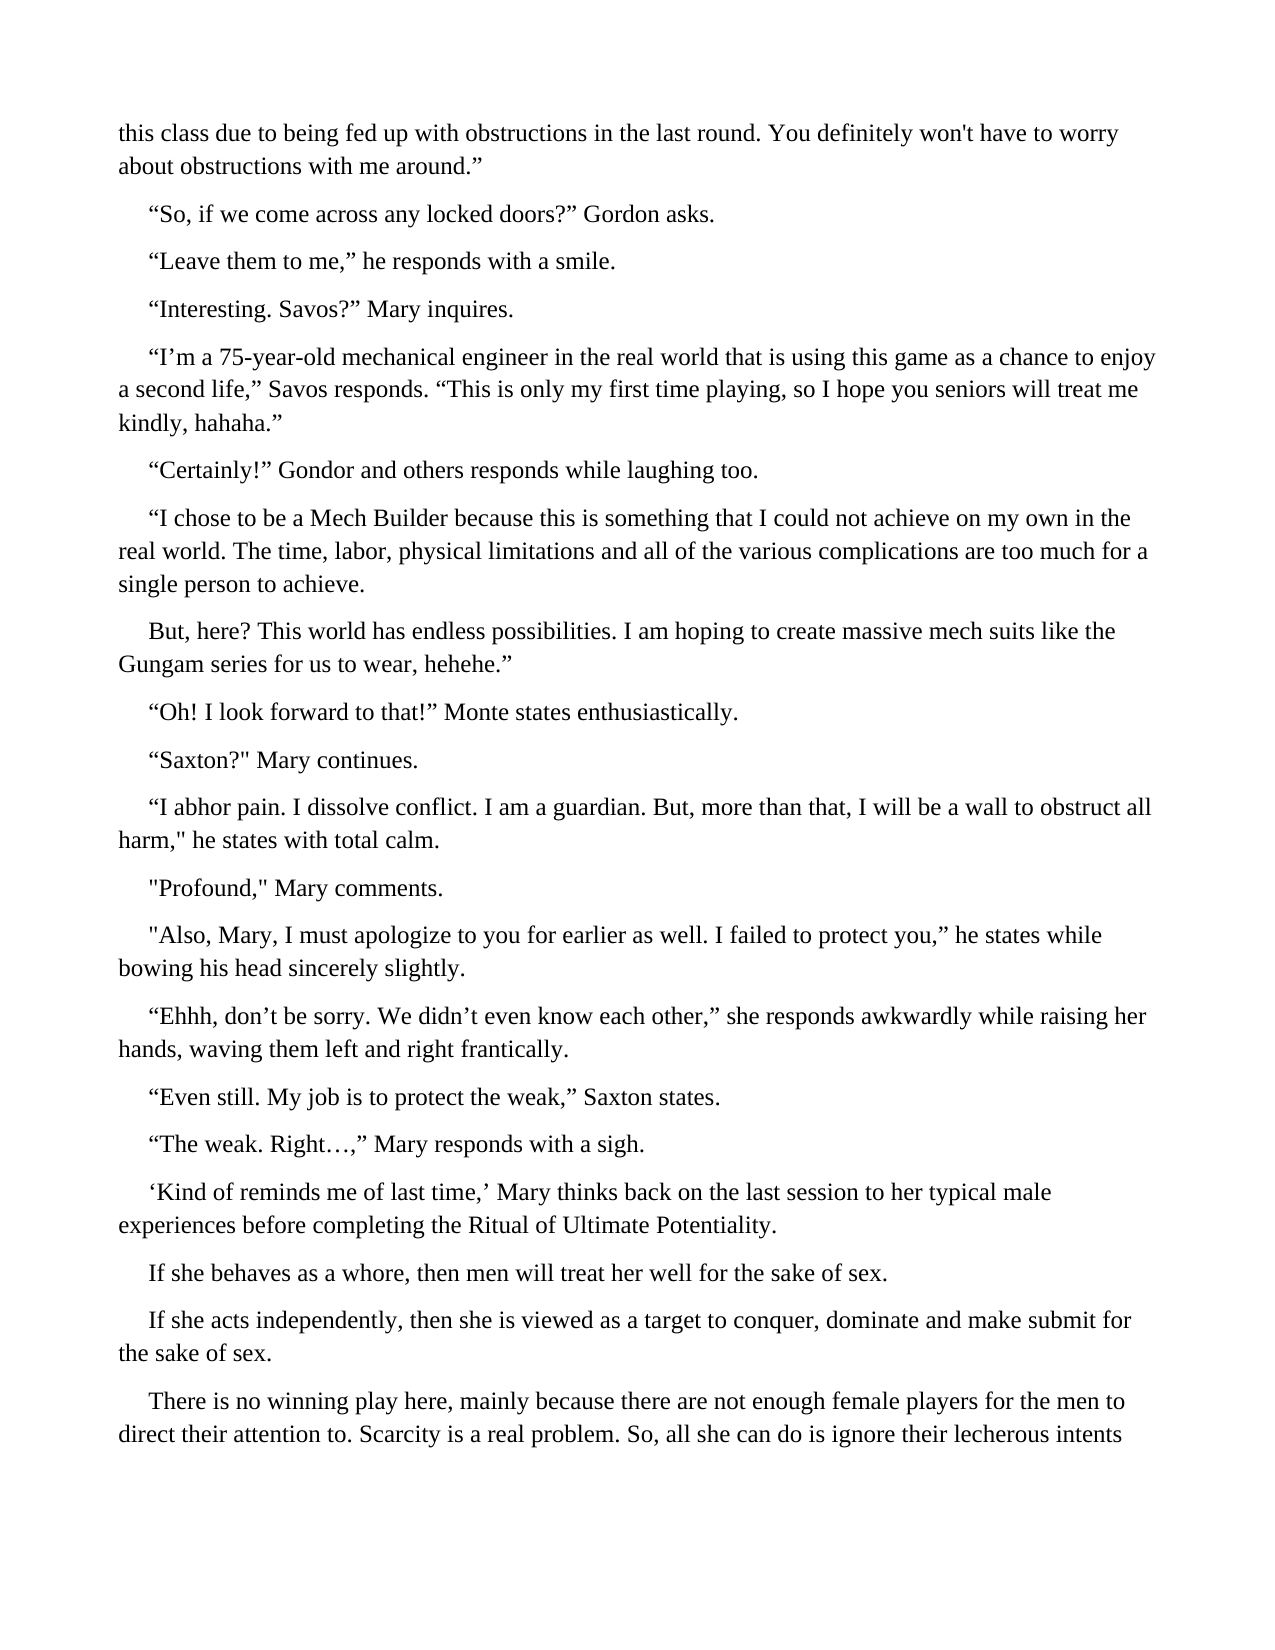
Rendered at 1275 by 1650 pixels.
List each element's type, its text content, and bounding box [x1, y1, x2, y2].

text There is no winning play here, mainly because there are not enough female players for the men to direct their attention to. Scarcity is a real problem. So, all she can do is ignore their lecherous intents [118, 1386, 1157, 1448]
text “Certainly!” Gondor and others responds while laughing too. [118, 455, 1157, 484]
text “Leave them to me,” he responds with a smile. [118, 246, 1157, 275]
text “Even still. My job is to protect the weak,” Saxton states. [118, 1082, 1157, 1111]
text “Oh! I look forward to that!” Monte states enthusiastically. [118, 697, 1157, 726]
text “Interesting. Savos?” Mary inquires. [118, 294, 1157, 323]
text “So, if we come across any locked doors?” Gordon asks. [118, 199, 1157, 227]
text "Profound," Mary comments. [118, 873, 1157, 902]
text “Saxton?" Mary continues. [118, 745, 1157, 773]
text If she behaves as a whore, then men will treat her well for the sake of sex. [118, 1258, 1157, 1286]
text “Ehhh, don’t be sorry. We didn’t even know each other,” she responds awkwardly while raising her hands, waving them left and right frantically. [118, 1001, 1157, 1063]
text "Also, Mary, I must apologize to you for earlier as well. I failed to protect you,” he states while bowing his head sincerely slightly. [118, 921, 1157, 982]
text this class due to being fed up with obstructions in the last round. You definitely won't have to worry about obstructions with me around.” [118, 118, 1157, 180]
text “I abhor pain. I dissolve conflict. I am a guardian. But, more than that, I will be a wall to obstruct all harm," he states with total calm. [118, 792, 1157, 854]
text “I’m a 75-year-old mechanical engineer in the real world that is using this game as a chance to enjoy a second life,” Savos responds. “This is only my first time playing, so I hope you seniors will treat me kindly, hahaha.” [118, 342, 1157, 436]
text ‘Kind of reminds me of last time,’ Mary thinks back on the last session to her typical male experiences before completing the Ritual of Ultimate Potentiality. [118, 1177, 1157, 1239]
text If she acts independently, then she is viewed as a target to conquer, dominate and make submit for the sake of sex. [118, 1305, 1157, 1367]
text “The weak. Right…,” Mary responds with a sigh. [118, 1129, 1157, 1158]
text “I chose to be a Mech Builder because this is something that I could not achieve on my own in the real world. The time, labor, physical limitations and all of the various complications are too much for a single person to achieve. [118, 503, 1157, 598]
text But, here? This world has endless possibilities. I am hoping to create massive mech suits like the Gungam series for us to wear, hehehe.” [118, 616, 1157, 678]
